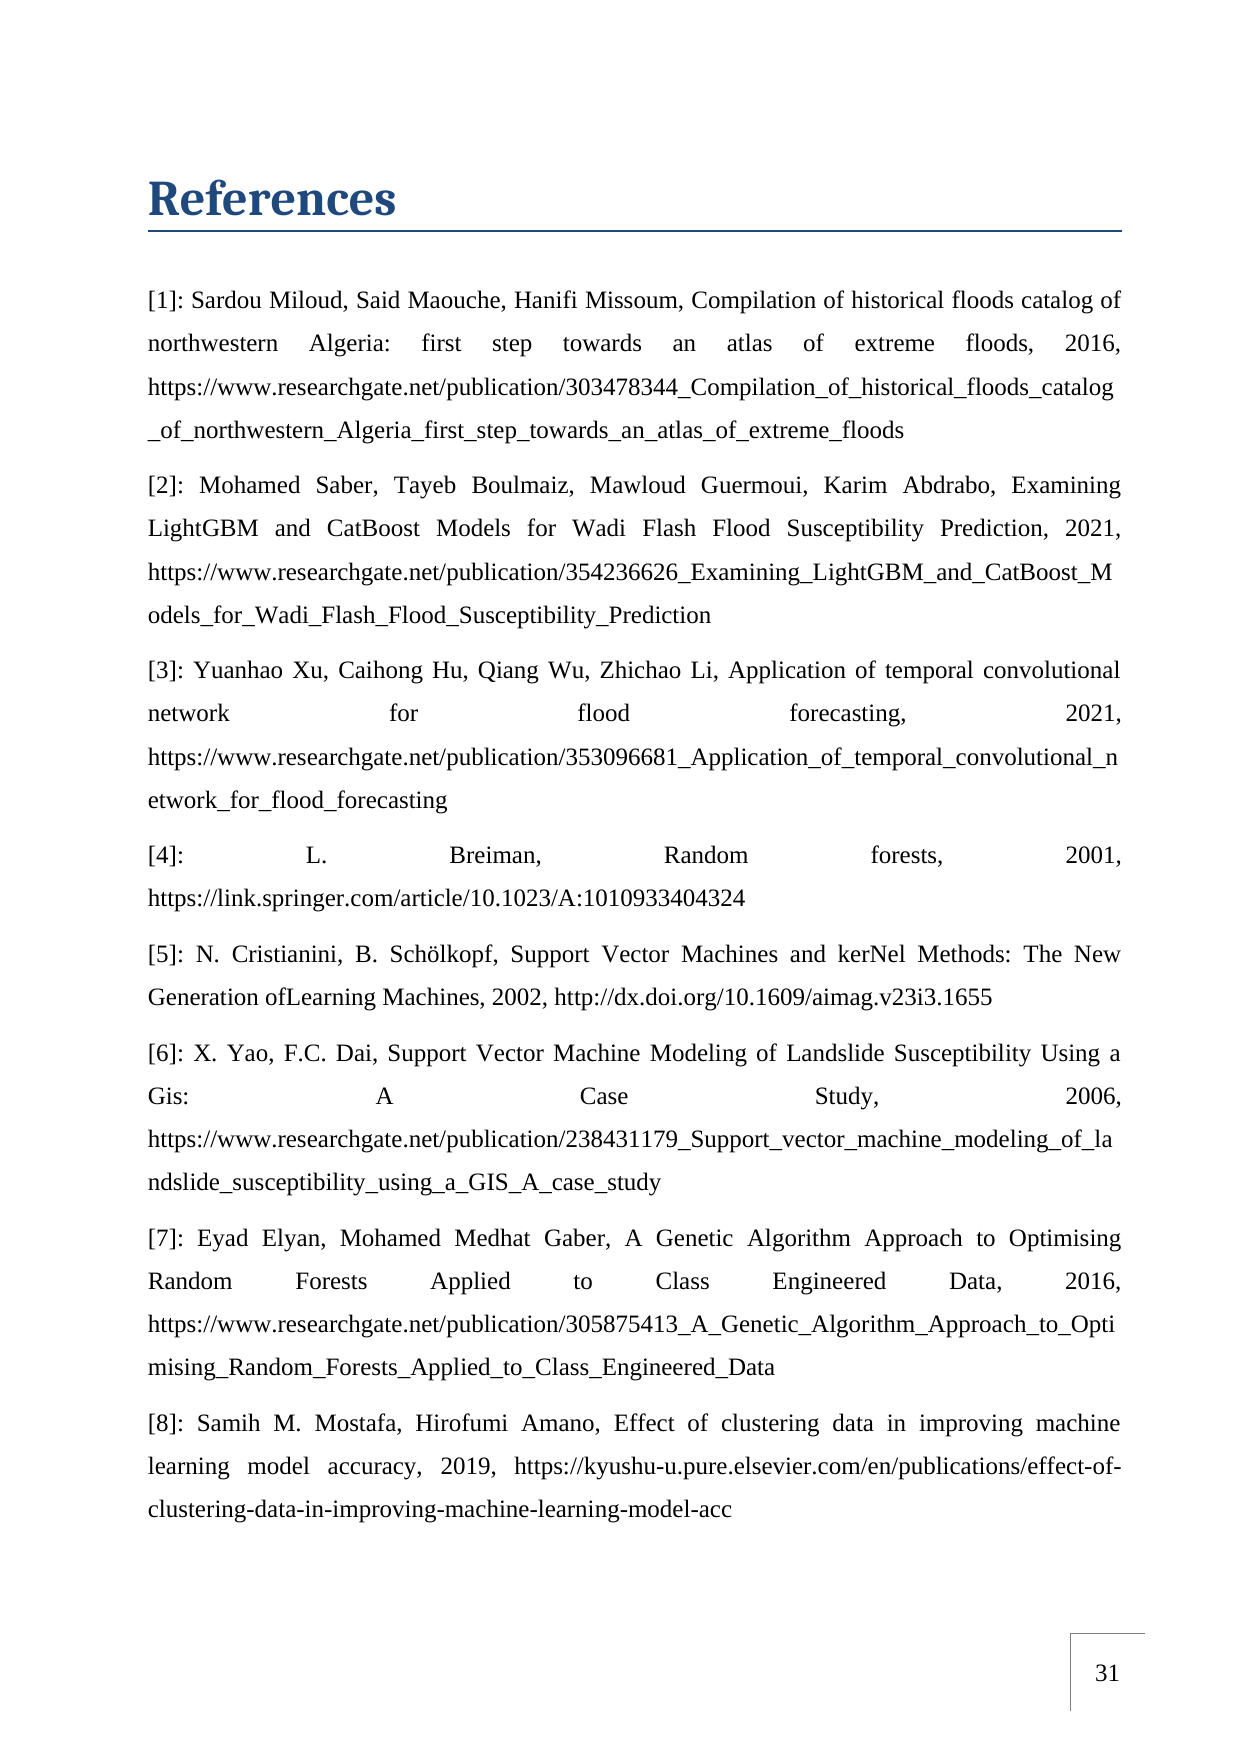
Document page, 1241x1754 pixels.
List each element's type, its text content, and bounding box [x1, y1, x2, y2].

subtitle References [148, 171, 1122, 230]
text [1]: Sardou Miloud, Said Maouche, Hanifi Missoum, Compilation of historical floods catalog of northwestern Algeria: first step towards an atlas of extreme floods, 2016, https://www.researchgate.net/publication/303478344_Compilation_of_historical_floods_catalog_of_northwestern_Algeria_first_step_towards_an_atlas_of_extreme_floods [148, 285, 1122, 443]
text [3]: Yuanhao Xu, Caihong Hu, Qiang Wu, Zhichao Li, Application of temporal convolutional network for flood forecasting, 2021, https://www.researchgate.net/publication/353096681_Application_of_temporal_convolutional_network_for_flood_forecasting [148, 655, 1122, 813]
text [5]: N. Cristianini, B. Schölkopf, Support Vector Machines and kerNel Methods: The New Generation ofLearning Machines, 2002, http://dx.doi.org/10.1609/aimag.v23i3.1655 [148, 939, 1122, 1011]
text [6]: X. Yao, F.C. Dai, Support Vector Machine Modeling of Landslide Susceptibility Using a Gis: A Case Study, 2006, https://www.researchgate.net/publication/238431179_Support_vector_machine_modeling_of_landslide_susceptibility_using_a_GIS_A_case_study [148, 1038, 1122, 1196]
text [8]: Samih M. Mostafa, Hirofumi Amano, Effect of clustering data in improving machine learning model accuracy, 2019, https://kyushu-u.pure.elsevier.com/en/publications/effect-of-clustering-data-in-improving-machine-learning-model-acc [148, 1408, 1122, 1523]
text [4]: L. Breiman, Random forests, 2001, https://link.springer.com/article/10.1023/A:1010933404324 [148, 840, 1122, 912]
text [7]: Eyad Elyan, Mohamed Medhat Gaber, A Genetic Algorithm Approach to Optimising Random Forests Applied to Class Engineered Data, 2016, https://www.researchgate.net/publication/305875413_A_Genetic_Algorithm_Approach_to_Optimising_Random_Forests_Applied_to_Class_Engineered_Data [148, 1223, 1122, 1381]
text [2]: Mohamed Saber, Tayeb Boulmaiz, Mawloud Guermoui, Karim Abdrabo, Examining LightGBM and CatBoost Models for Wadi Flash Flood Susceptibility Prediction, 2021, https://www.researchgate.net/publication/354236626_Examining_LightGBM_and_CatBoost_Models_for_Wadi_Flash_Flood_Susceptibility_Prediction [148, 470, 1122, 628]
